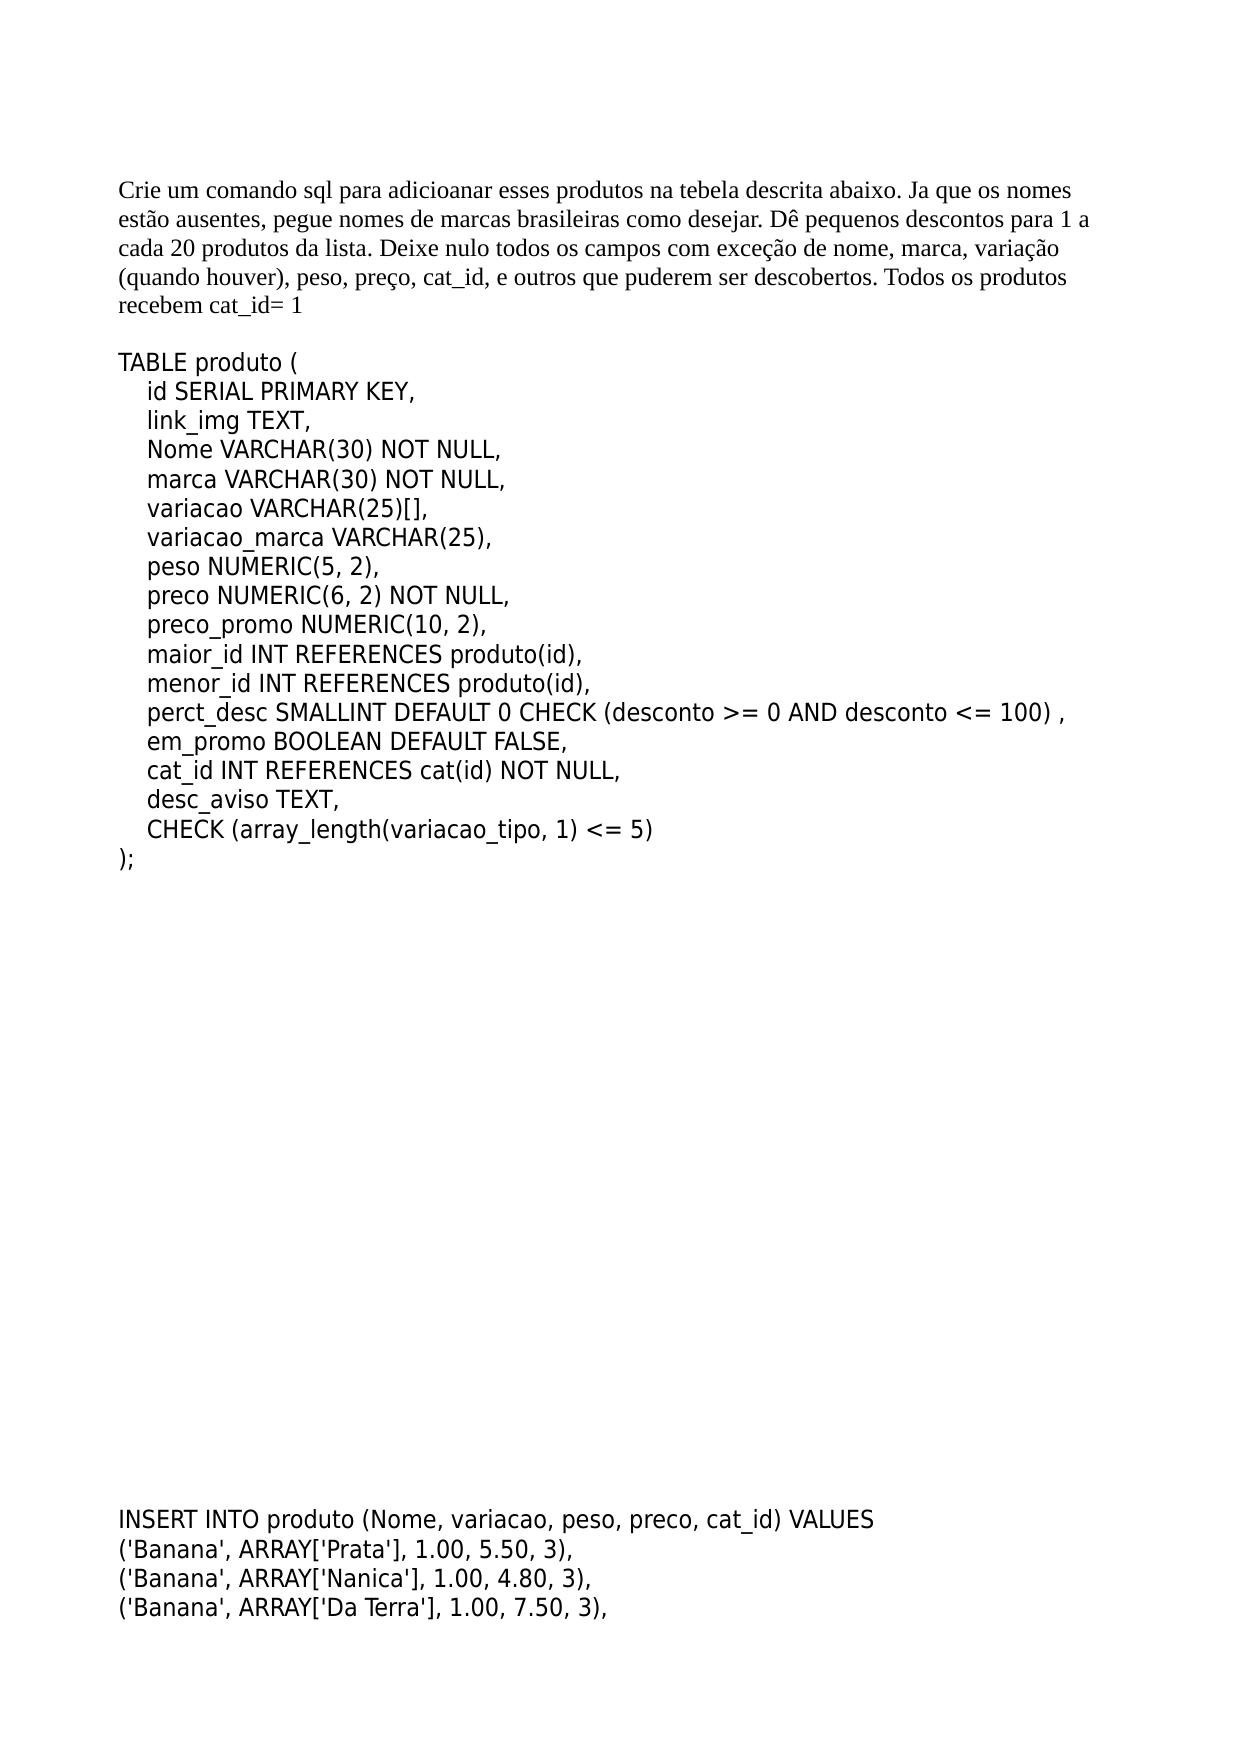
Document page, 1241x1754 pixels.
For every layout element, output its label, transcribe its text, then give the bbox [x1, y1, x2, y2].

text ('Banana', ARRAY['Nanica'], 1.00, 4.80, 3), [118, 1564, 1122, 1593]
text ('Banana', ARRAY['Da Terra'], 1.00, 7.50, 3), [118, 1593, 1122, 1622]
text cat_id INT REFERENCES cat(id) NOT NULL, [118, 756, 1122, 786]
text desc_aviso TEXT, [118, 786, 1122, 815]
text variacao_marca VARCHAR(25), [118, 523, 1122, 552]
text Nome VARCHAR(30) NOT NULL, [118, 436, 1122, 465]
text variacao VARCHAR(25)[], [118, 494, 1122, 523]
text link_img TEXT, [118, 406, 1122, 436]
text maior_id INT REFERENCES produto(id), [118, 640, 1122, 669]
text CHECK (array_length(variacao_tipo, 1) <= 5) [118, 815, 1122, 844]
text ('Banana', ARRAY['Prata'], 1.00, 5.50, 3), [118, 1535, 1122, 1564]
text peso NUMERIC(5, 2), [118, 552, 1122, 581]
text preco NUMERIC(6, 2) NOT NULL, [118, 581, 1122, 611]
text marca VARCHAR(30) NOT NULL, [118, 465, 1122, 494]
text preco_promo NUMERIC(10, 2), [118, 611, 1122, 640]
text menor_id INT REFERENCES produto(id), [118, 669, 1122, 698]
text INSERT INTO produto (Nome, variacao, peso, preco, cat_id) VALUES [118, 1506, 1122, 1535]
text em_promo BOOLEAN DEFAULT FALSE, [118, 727, 1122, 756]
text perct_desc SMALLINT DEFAULT 0 CHECK (desconto >= 0 AND desconto <= 100) , [118, 698, 1122, 727]
text Crie um comando sql para adicioanar esses produtos na tebela descrita abaixo. Ja que os nomes estão ausentes, pegue nomes de marcas brasileiras como desejar. Dê pequenos descontos para 1 a cada 20 produtos da lista. Deixe nulo todos os campos com exceção de nome, marca, variação (quando houver), peso, preço, cat_id, e outros que puderem ser descobertos. Todos os produtos recebem cat_id= 1 [118, 176, 1122, 319]
text TABLE produto ( [118, 348, 1122, 377]
text ); [118, 844, 1122, 873]
text id SERIAL PRIMARY KEY, [118, 377, 1122, 406]
